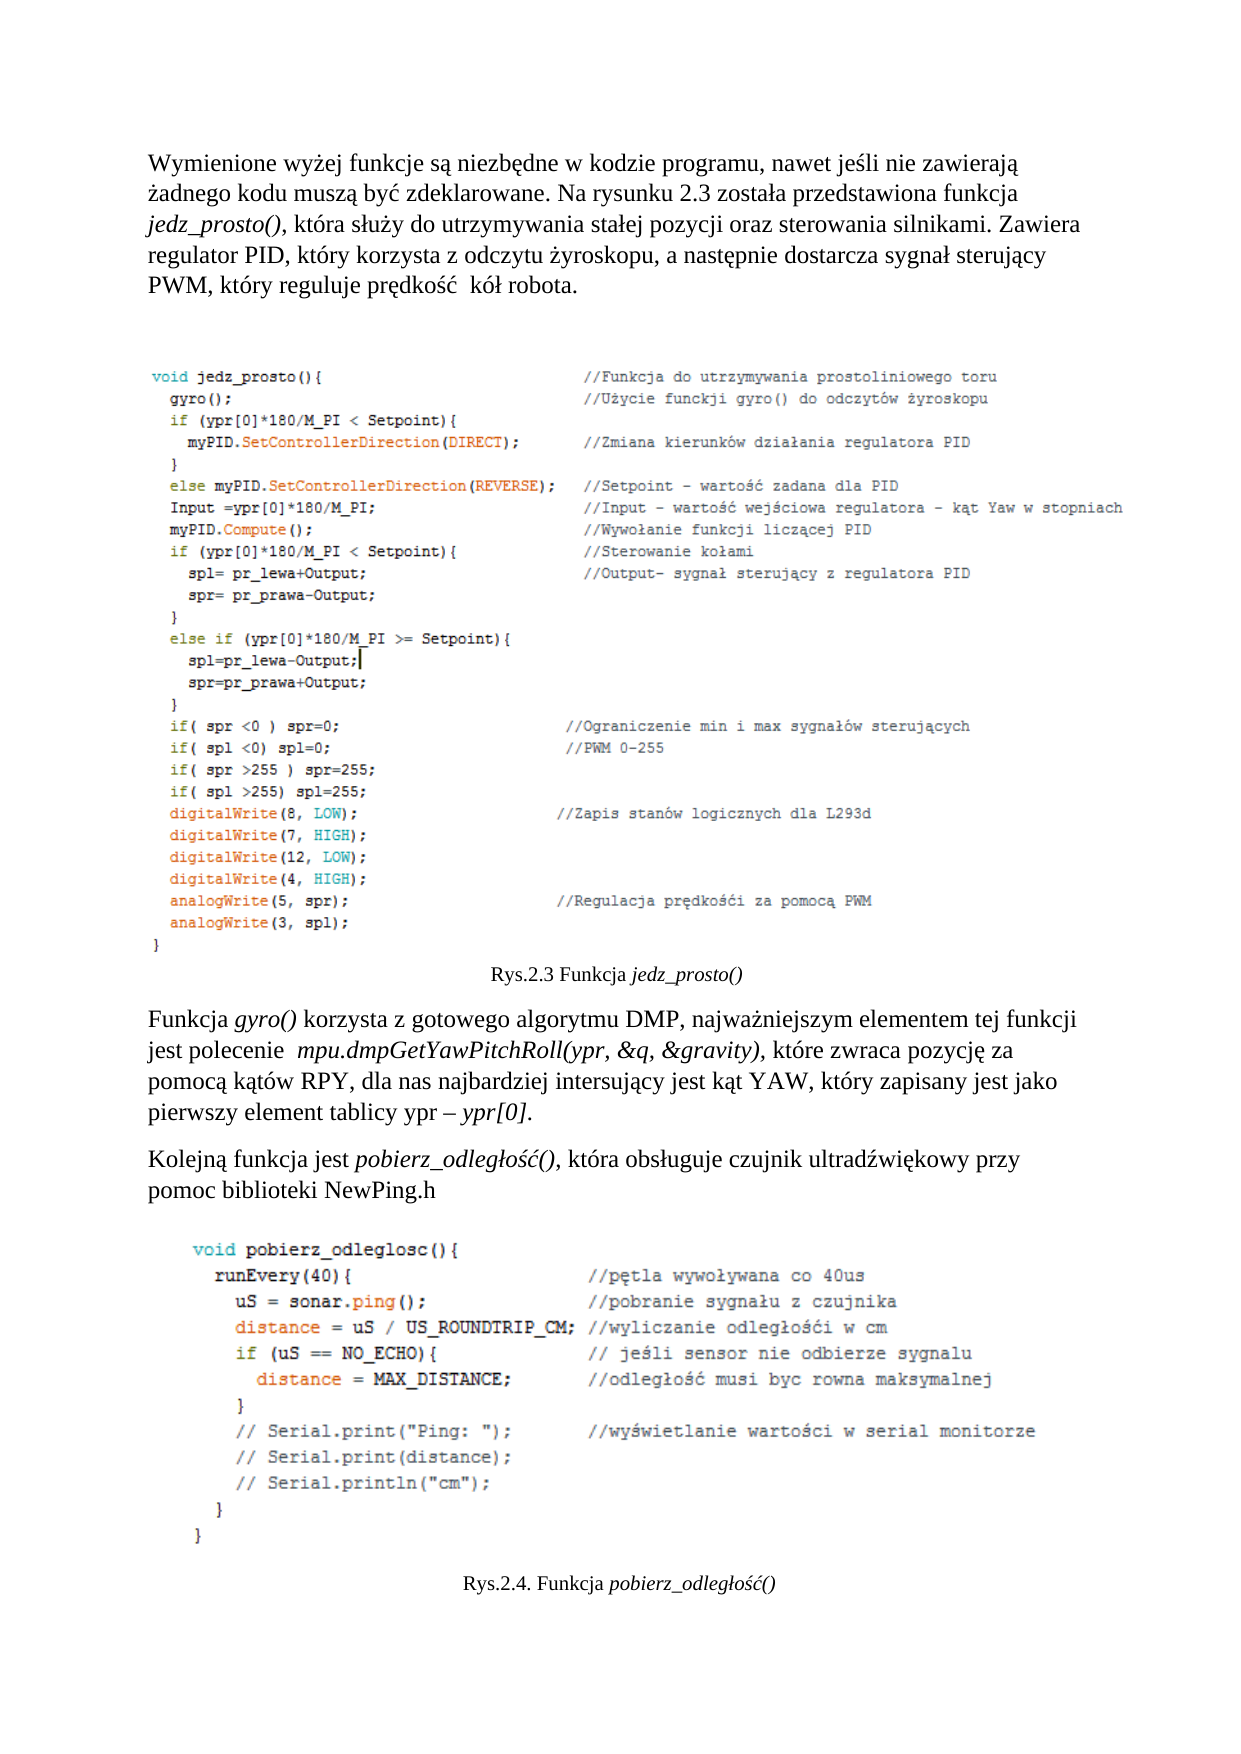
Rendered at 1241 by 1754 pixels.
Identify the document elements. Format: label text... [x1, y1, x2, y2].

text Funkcja gyro() korzysta z gotowego algorytmu DMP, najważniejszym elementem tej funkcji jest polecenie mpu.dmpGetYawPitchRoll(ypr, &q, &gravity), które zwraca pozycję za pomocą kątów RPY, dla nas najbardziej intersujący jest kąt YAW, który zapisany jest jako pierwszy element tablicy ypr – ypr[0]. [148, 1004, 1093, 1125]
text Rys.2.3 Funkcja jedz_prosto() [148, 961, 1093, 986]
text Rys.2.4. Funkcja pobierz_odległość() [148, 1571, 1093, 1595]
text Wymienione wyżej funkcje są niezbędne w kodzie programu, nawet jeśli nie zawierają żadnego kodu muszą być zdeklarowane. Na rysunku 2.3 została przedstawiona funkcja jedz_prosto(), która służy do utrzymywania stałej pozycji oraz sterowania silnikami. Zawiera regulator PID, który korzysta z odczytu żyroskopu, a następnie dostarcza sygnał sterujący PWM, który reguluje prędkość kół robota. [148, 148, 1093, 299]
text Kolejną funkcja jest pobierz_odległość(), która obsługuje czujnik ultradźwiękowy przy pomoc biblioteki NewPing.h [148, 1144, 1093, 1203]
